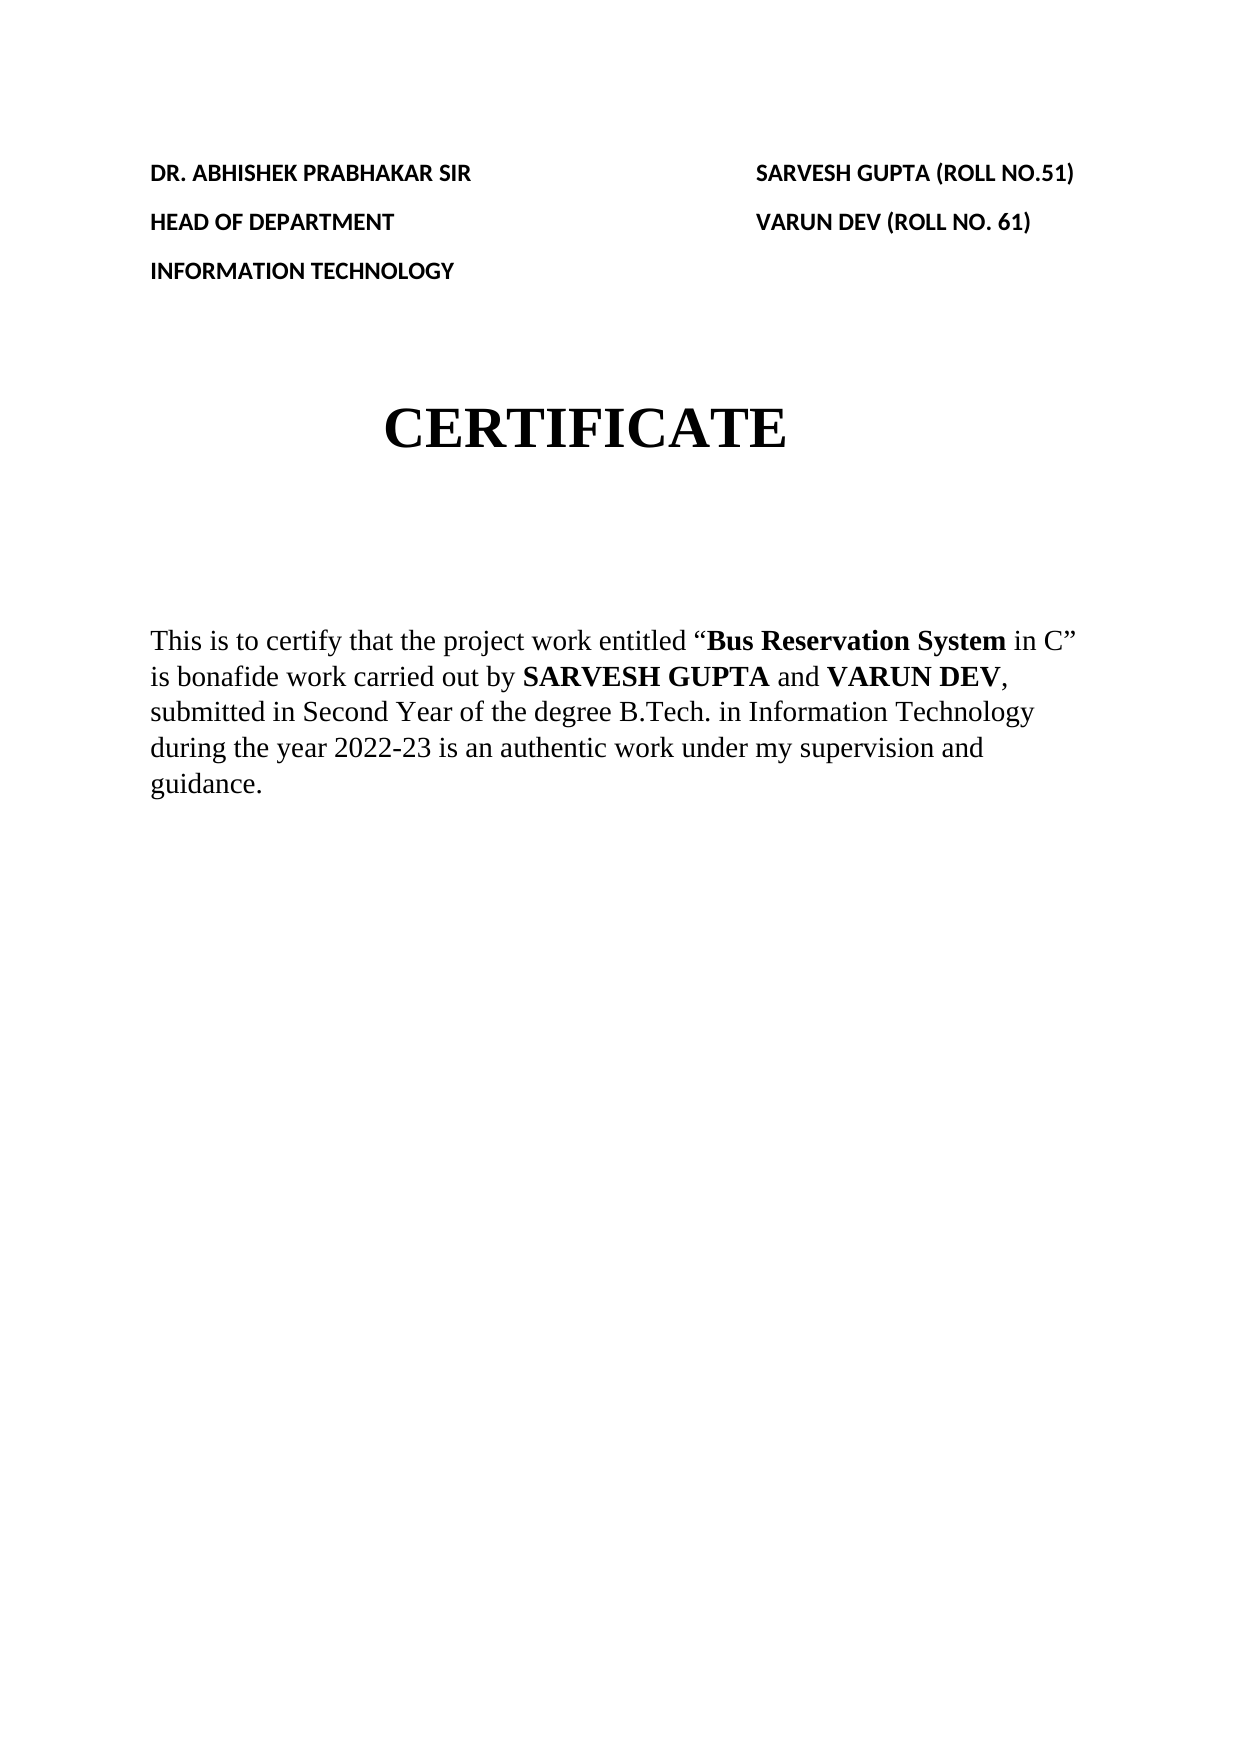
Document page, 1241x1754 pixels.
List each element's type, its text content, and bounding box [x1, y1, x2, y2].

text INFORMATION TECHNOLOGY [150, 255, 1092, 286]
text This is to certify that the project work entitled “Bus Reservation System in C” is bonafide work carried out by SARVESH GUPTA and VARUN DEV, submitted in Second Year of the degree B.Tech. in Information Technology during the year 2022-23 is an authentic work under my supervision and guidance. [150, 623, 1092, 800]
text HEAD OF DEPARTMENT VARUN DEV (ROLL NO. 61) [150, 206, 1092, 236]
text DR. ABHISHEK PRABHAKAR SIR SARVESH GUPTA (ROLL NO.51) [150, 157, 1092, 187]
text CERTIFICATE [150, 392, 1092, 459]
